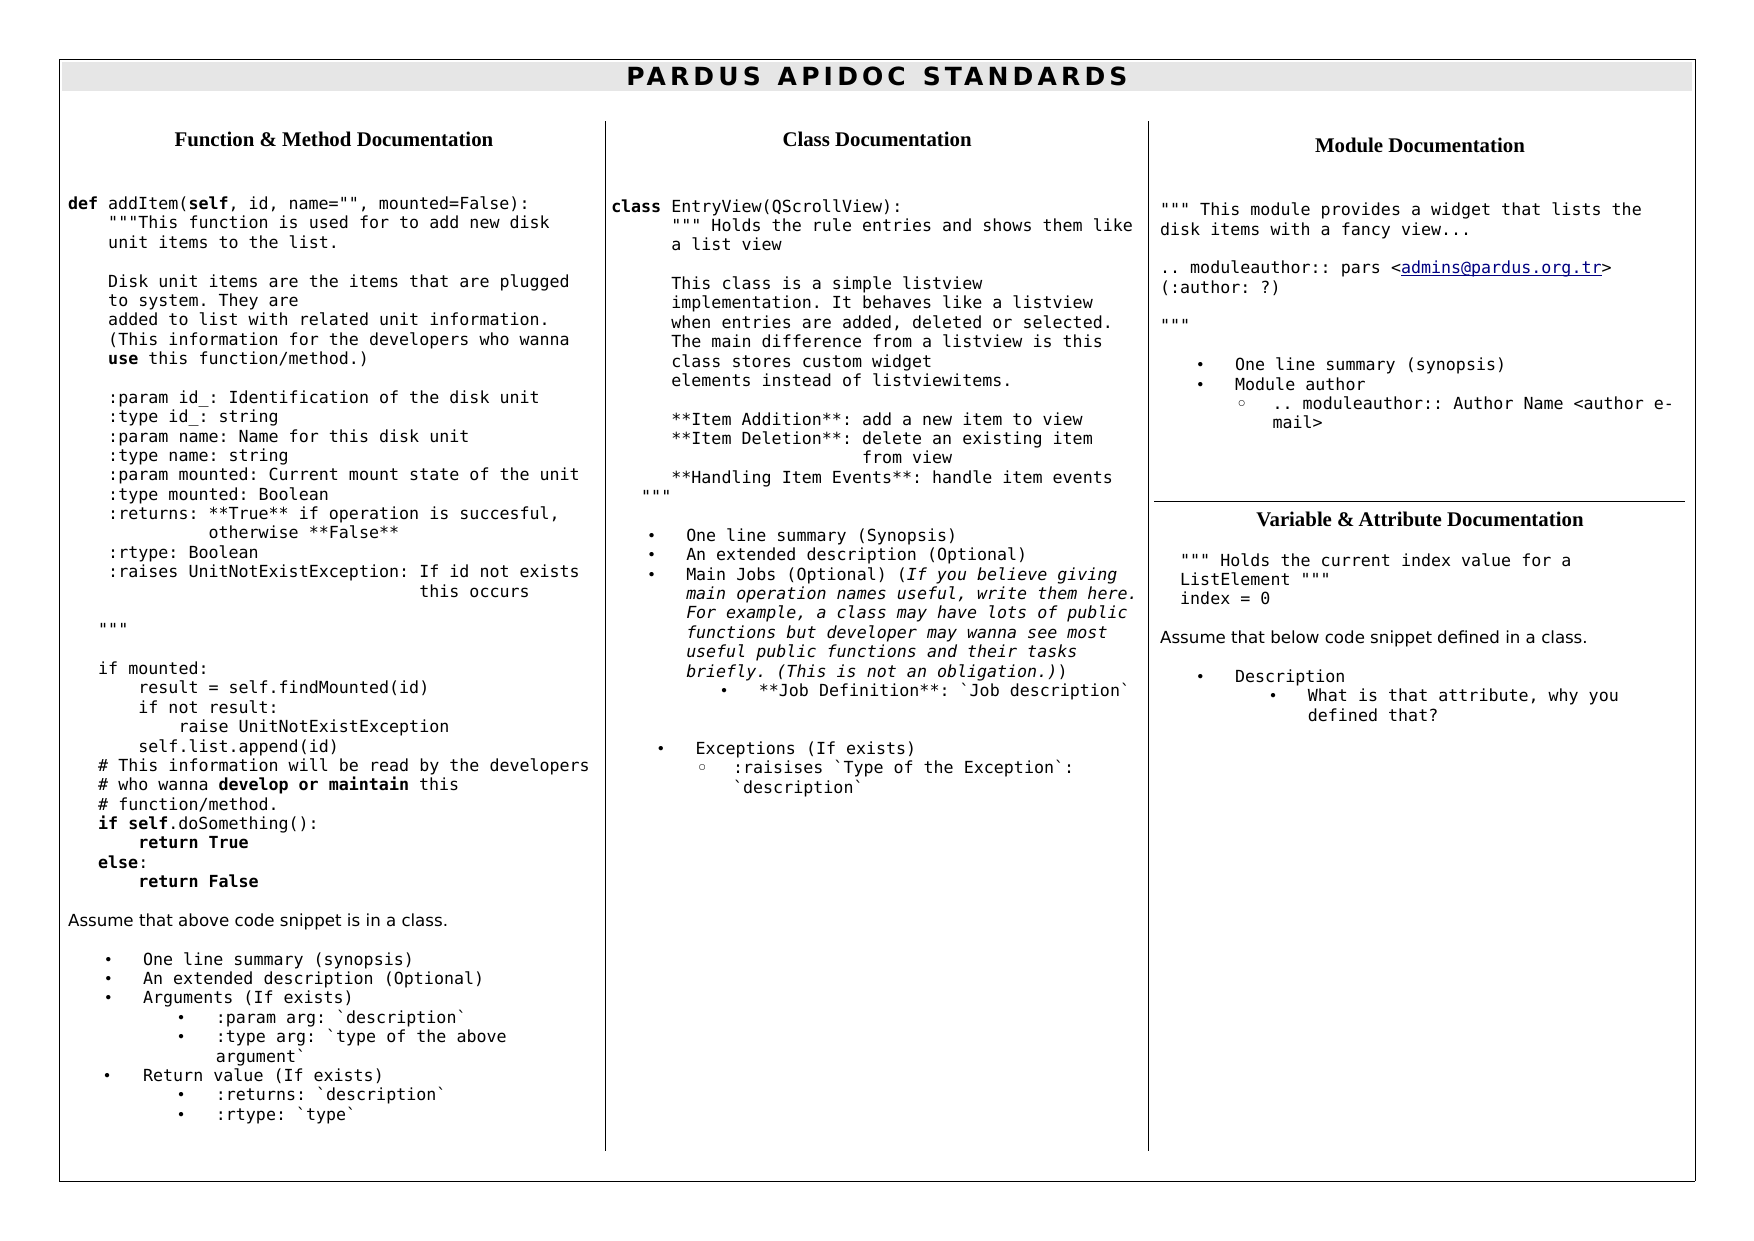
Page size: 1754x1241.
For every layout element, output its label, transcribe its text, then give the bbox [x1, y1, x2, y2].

table_header [1149, 121, 1692, 1151]
table_header Module Documentation """ This module provides a widget that lists the disk items with a fancy view... .. moduleauthor:: pars <admins@pardus.org.tr> (:author: ?) """ One line summary (synopsis) Module author .. moduleauthor:: Author Name <author e-mail> [1154, 127, 1685, 501]
table_header Function & Method Documentation def addItem(self, id, name="", mounted=False): """This function is used for to add new disk unit items to the list. Disk unit items are the items that are plugged to system. They are added to list with related unit information. (This information for the developers who wanna use this function/method.) :param id_: Identification of the disk unit :type id_: string :param name: Name for this disk unit :type name: string :param mounted: Current mount state of the unit :type mounted: Boolean :returns: **True** if operation is succesful, otherwise **False** :rtype: Boolean :raises UnitNotExistException: If id not exists this occurs """ if mounted: result = self.findMounted(id) if not result: raise UnitNotExistException self.list.append(id) # This information will be read by the developers # who wanna develop or maintain this # function/method. if self.doSomething(): return True else: return False Assume that above code snippet is in a class. One line summary (synopsis) An extended description (Optional) Arguments (If exists) :param arg: `description` :type arg: `type of the above argument` Return value (If exists) :returns: `description` :rtype: `type` [62, 121, 605, 1151]
table_header Class Documentation class EntryView(QScrollView): """ Holds the rule entries and shows them like a list view This class is a simple listview implementation. It behaves like a listview when entries are added, deleted or selected. The main difference from a listview is this class stores custom widget elements instead of listviewitems. **Item Addition**: add a new item to view **Item Deletion**: delete an existing item from view **Handling Item Events**: handle item events """ One line summary (Synopsis) An extended description (Optional) Main Jobs (Optional) (If you believe giving main operation names useful, write them here. For example, a class may have lots of public functions but developer may wanna see most useful public functions and their tasks briefly. (This is not an obligation.)) **Job Definition**: `Job description` Exceptions (If exists) :raisises `Type of the Exception`: `description` [606, 121, 1148, 1151]
table_cell Variable & Attribute Documentation """ Holds the current index value for a ListElement """ index = 0 Assume that below code snippet defined in a class. Description What is that attribute, why you defined that? [1154, 502, 1685, 731]
